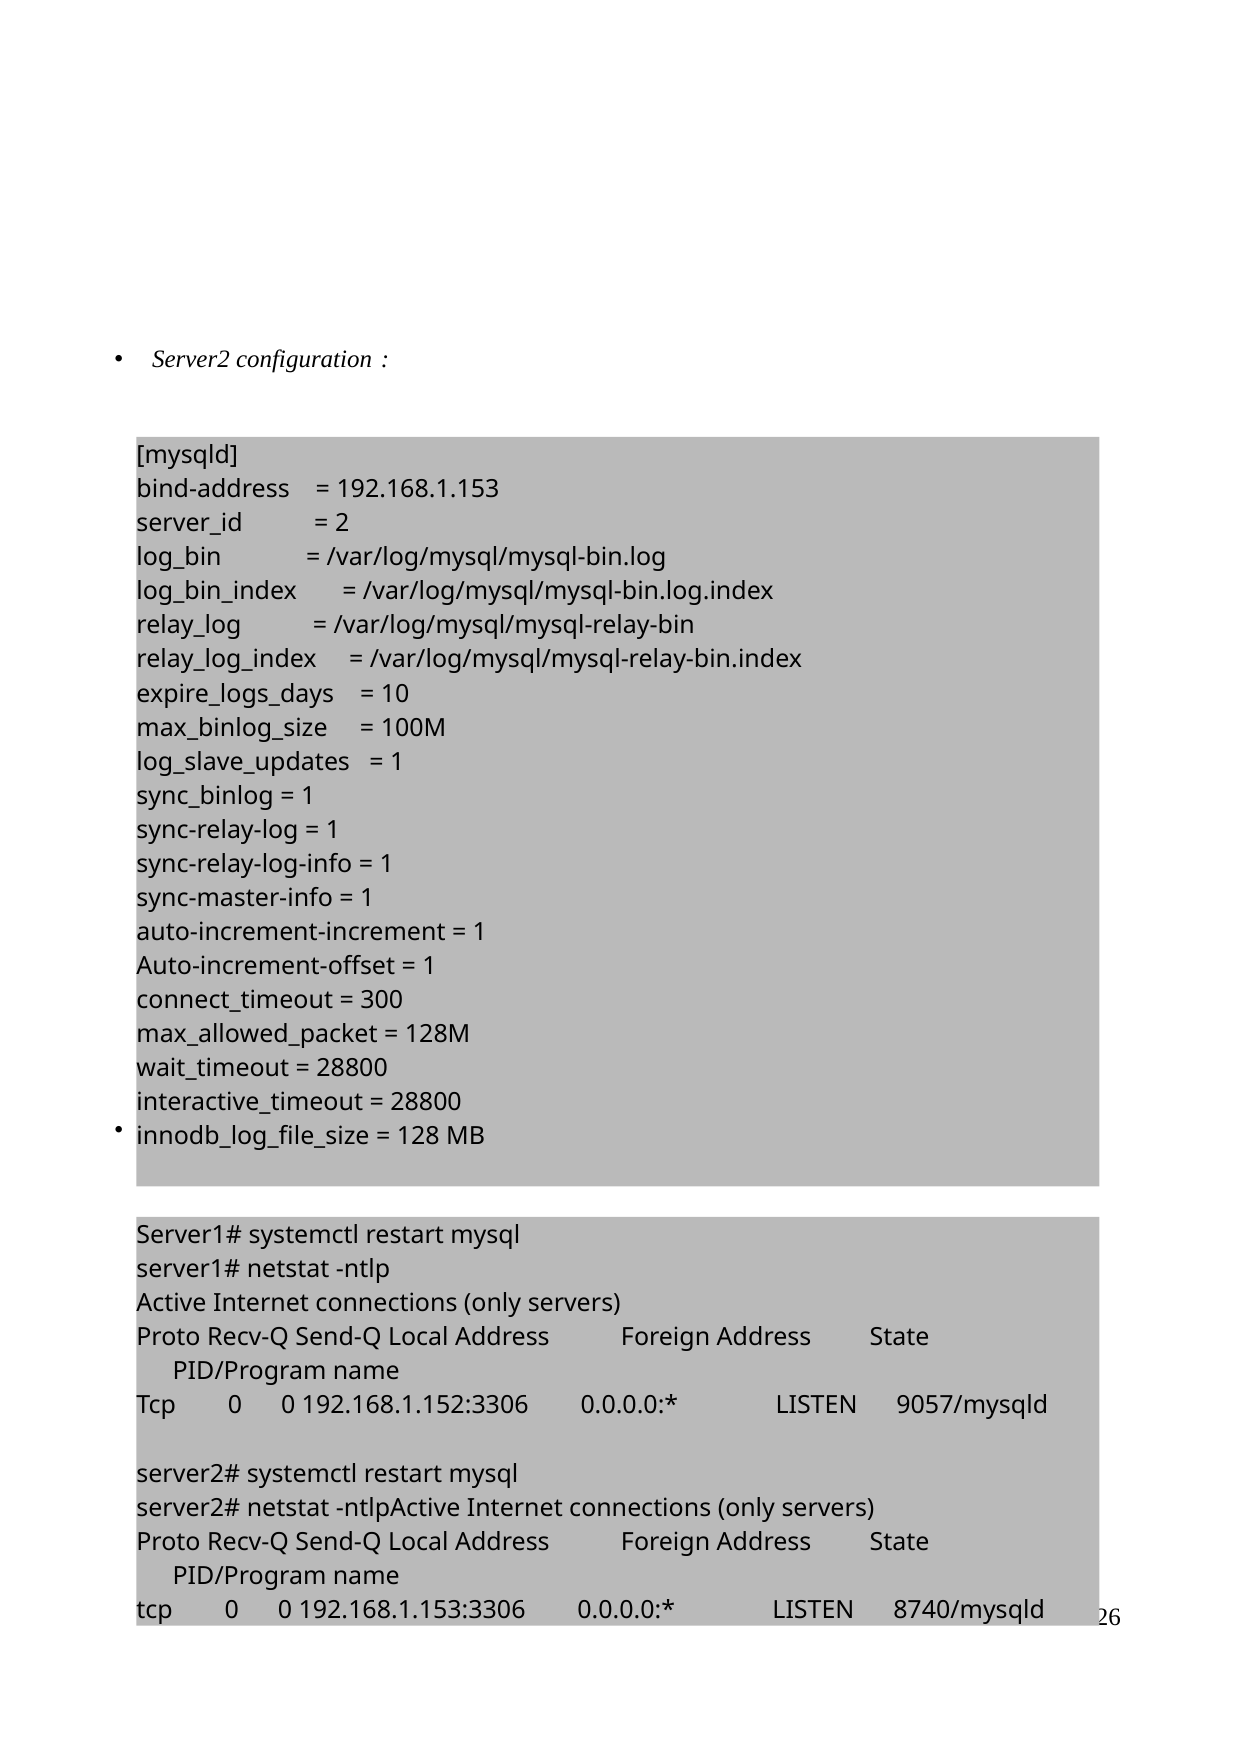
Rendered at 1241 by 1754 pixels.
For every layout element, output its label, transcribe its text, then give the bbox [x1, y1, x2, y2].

list Server2 configuration : [114, 344, 1120, 373]
